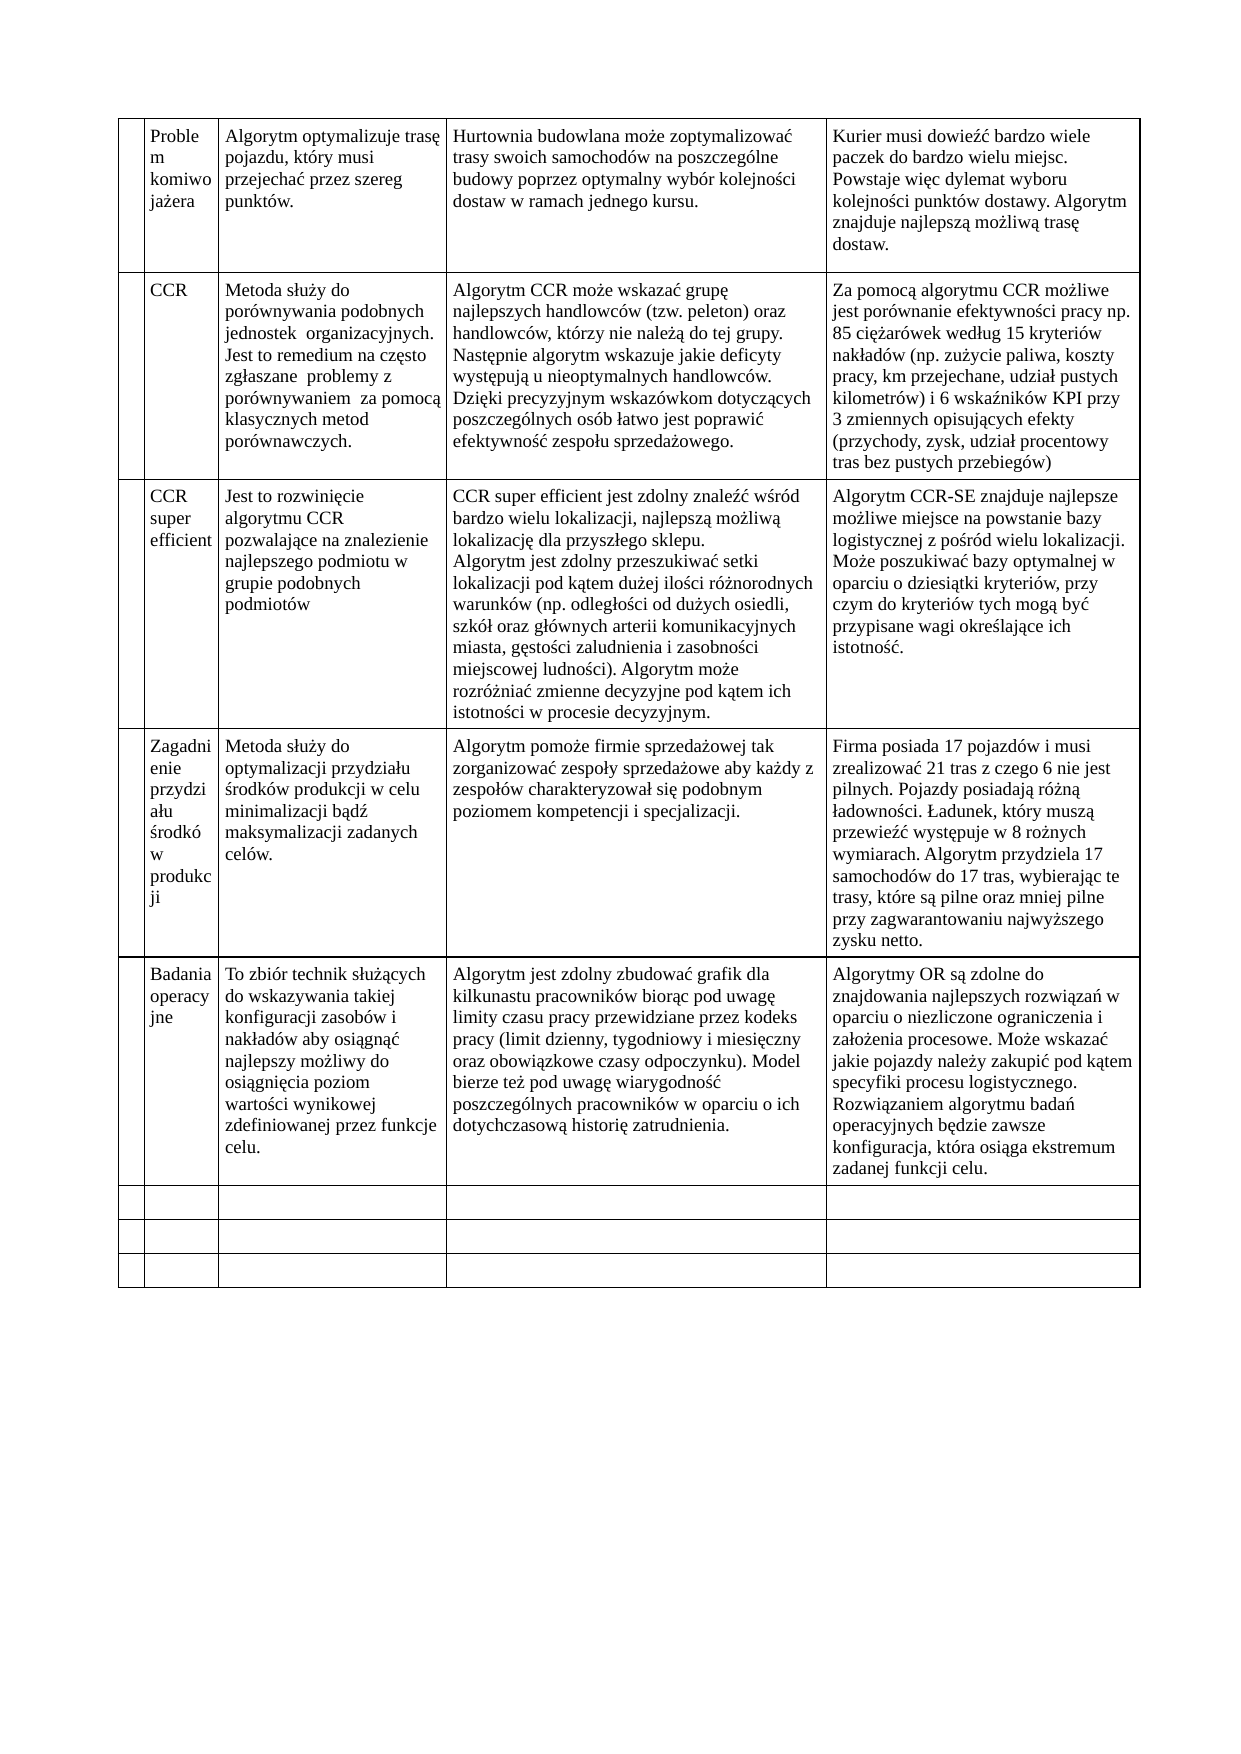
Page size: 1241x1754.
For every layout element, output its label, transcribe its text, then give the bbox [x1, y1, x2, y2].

table_cell Algorytmy OR są zdolne do znajdowania najlepszych rozwiązań w oparciu o niezliczone ograniczenia i założenia procesowe. Może wskazać jakie pojazdy należy zakupić pod kątem specyfiki procesu logistycznego. Rozwiązaniem algorytmu badań operacyjnych będzie zawsze konfiguracja, która osiąga ekstremum zadanej funkcji celu. [827, 958, 1139, 1184]
table_cell Hurtownia budowlana może zoptymalizować trasy swoich samochodów na poszczególne budowy poprzez optymalny wybór kolejności dostaw w ramach jednego kursu. [447, 119, 826, 272]
table_cell Kurier musi dowieźć bardzo wiele paczek do bardzo wielu miejsc. Powstaje więc dylemat wyboru kolejności punktów dostawy. Algorytm znajduje najlepszą możliwą trasę dostaw. [827, 119, 1139, 272]
table_cell Metoda służy do optymalizacji przydziału środków produkcji w celu minimalizacji bądź maksymalizacji zadanych celów. [219, 729, 446, 956]
table_cell [119, 119, 144, 272]
table_cell Jest to rozwinięcie algorytmu CCR pozwalające na znalezienie najlepszego podmiotu w grupie podobnych podmiotów [219, 480, 446, 728]
table_cell [145, 1220, 218, 1253]
table_cell [119, 1254, 144, 1287]
table_cell CCR super efficient [145, 480, 218, 728]
table_cell CCR super efficient jest zdolny znaleźć wśród bardzo wielu lokalizacji, najlepszą możliwą lokalizację dla przyszłego sklepu. Algorytm jest zdolny przeszukiwać setki lokalizacji pod kątem dużej ilości różnorodnych warunków (np. odległości od dużych osiedli, szkół oraz głównych arterii komunikacyjnych miasta, gęstości zaludnienia i zasobności miejscowej ludności). Algorytm może rozróżniać zmienne decyzyjne pod kątem ich istotności w procesie decyzyjnym. [447, 480, 826, 728]
table_cell CCR [145, 273, 218, 479]
table_cell [145, 1186, 218, 1219]
table_cell [219, 1186, 446, 1219]
table_cell Badania operacyjne [145, 958, 218, 1184]
table_cell [447, 1186, 826, 1219]
table_cell [119, 1186, 144, 1219]
table_cell Za pomocą algorytmu CCR możliwe jest porównanie efektywności pracy np. 85 ciężarówek według 15 kryteriów nakładów (np. zużycie paliwa, koszty pracy, km przejechane, udział pustych kilometrów) i 6 wskaźników KPI przy 3 zmiennych opisujących efekty (przychody, zysk, udział procentowy tras bez pustych przebiegów) [827, 273, 1139, 479]
table_cell [145, 1254, 218, 1287]
table_cell [447, 1254, 826, 1287]
table_cell [219, 1254, 446, 1287]
table_cell [447, 1220, 826, 1253]
table_cell Problem komiwojażera [145, 119, 218, 272]
table_cell Algorytm pomoże firmie sprzedażowej tak zorganizować zespoły sprzedażowe aby każdy z zespołów charakteryzował się podobnym poziomem kompetencji i specjalizacji. [447, 729, 826, 956]
table_cell Algorytm jest zdolny zbudować grafik dla kilkunastu pracowników biorąc pod uwagę limity czasu pracy przewidziane przez kodeks pracy (limit dzienny, tygodniowy i miesięczny oraz obowiązkowe czasy odpoczynku). Model bierze też pod uwagę wiarygodność poszczególnych pracowników w oparciu o ich dotychczasową historię zatrudnienia. [447, 958, 826, 1184]
table_cell [119, 273, 144, 479]
table_cell Algorytm CCR może wskazać grupę najlepszych handlowców (tzw. peleton) oraz handlowców, którzy nie należą do tej grupy. Następnie algorytm wskazuje jakie deficyty występują u nieoptymalnych handlowców. Dzięki precyzyjnym wskazówkom dotyczących poszczególnych osób łatwo jest poprawić efektywność zespołu sprzedażowego. [447, 273, 826, 479]
table_cell Zagadnienie przydziału środków produkcji [145, 729, 218, 956]
table_cell Algorytm optymalizuje trasę pojazdu, który musi przejechać przez szereg punktów. [219, 119, 446, 272]
table_cell Algorytm CCR-SE znajduje najlepsze możliwe miejsce na powstanie bazy logistycznej z pośród wielu lokalizacji. Może poszukiwać bazy optymalnej w oparciu o dziesiątki kryteriów, przy czym do kryteriów tych mogą być przypisane wagi określające ich istotność. [827, 480, 1139, 728]
table_cell [827, 1220, 1139, 1253]
table_cell [219, 1220, 446, 1253]
table_cell [119, 480, 144, 728]
table_cell Firma posiada 17 pojazdów i musi zrealizować 21 tras z czego 6 nie jest pilnych. Pojazdy posiadają różną ładowności. Ładunek, który muszą przewieźć występuje w 8 rożnych wymiarach. Algorytm przydziela 17 samochodów do 17 tras, wybierając te trasy, które są pilne oraz mniej pilne przy zagwarantowaniu najwyższego zysku netto. [827, 729, 1139, 956]
table_cell To zbiór technik służących do wskazywania takiej konfiguracji zasobów i nakładów aby osiągnąć najlepszy możliwy do osiągnięcia poziom wartości wynikowej zdefiniowanej przez funkcje celu. [219, 958, 446, 1184]
table_cell [827, 1254, 1139, 1287]
table_cell Metoda służy do porównywania podobnych jednostek organizacyjnych. Jest to remedium na często zgłaszane problemy z porównywaniem za pomocą klasycznych metod porównawczych. [219, 273, 446, 479]
table_cell [119, 729, 144, 956]
table_cell [119, 1220, 144, 1253]
table_cell [827, 1186, 1139, 1219]
table_cell [119, 958, 144, 1184]
